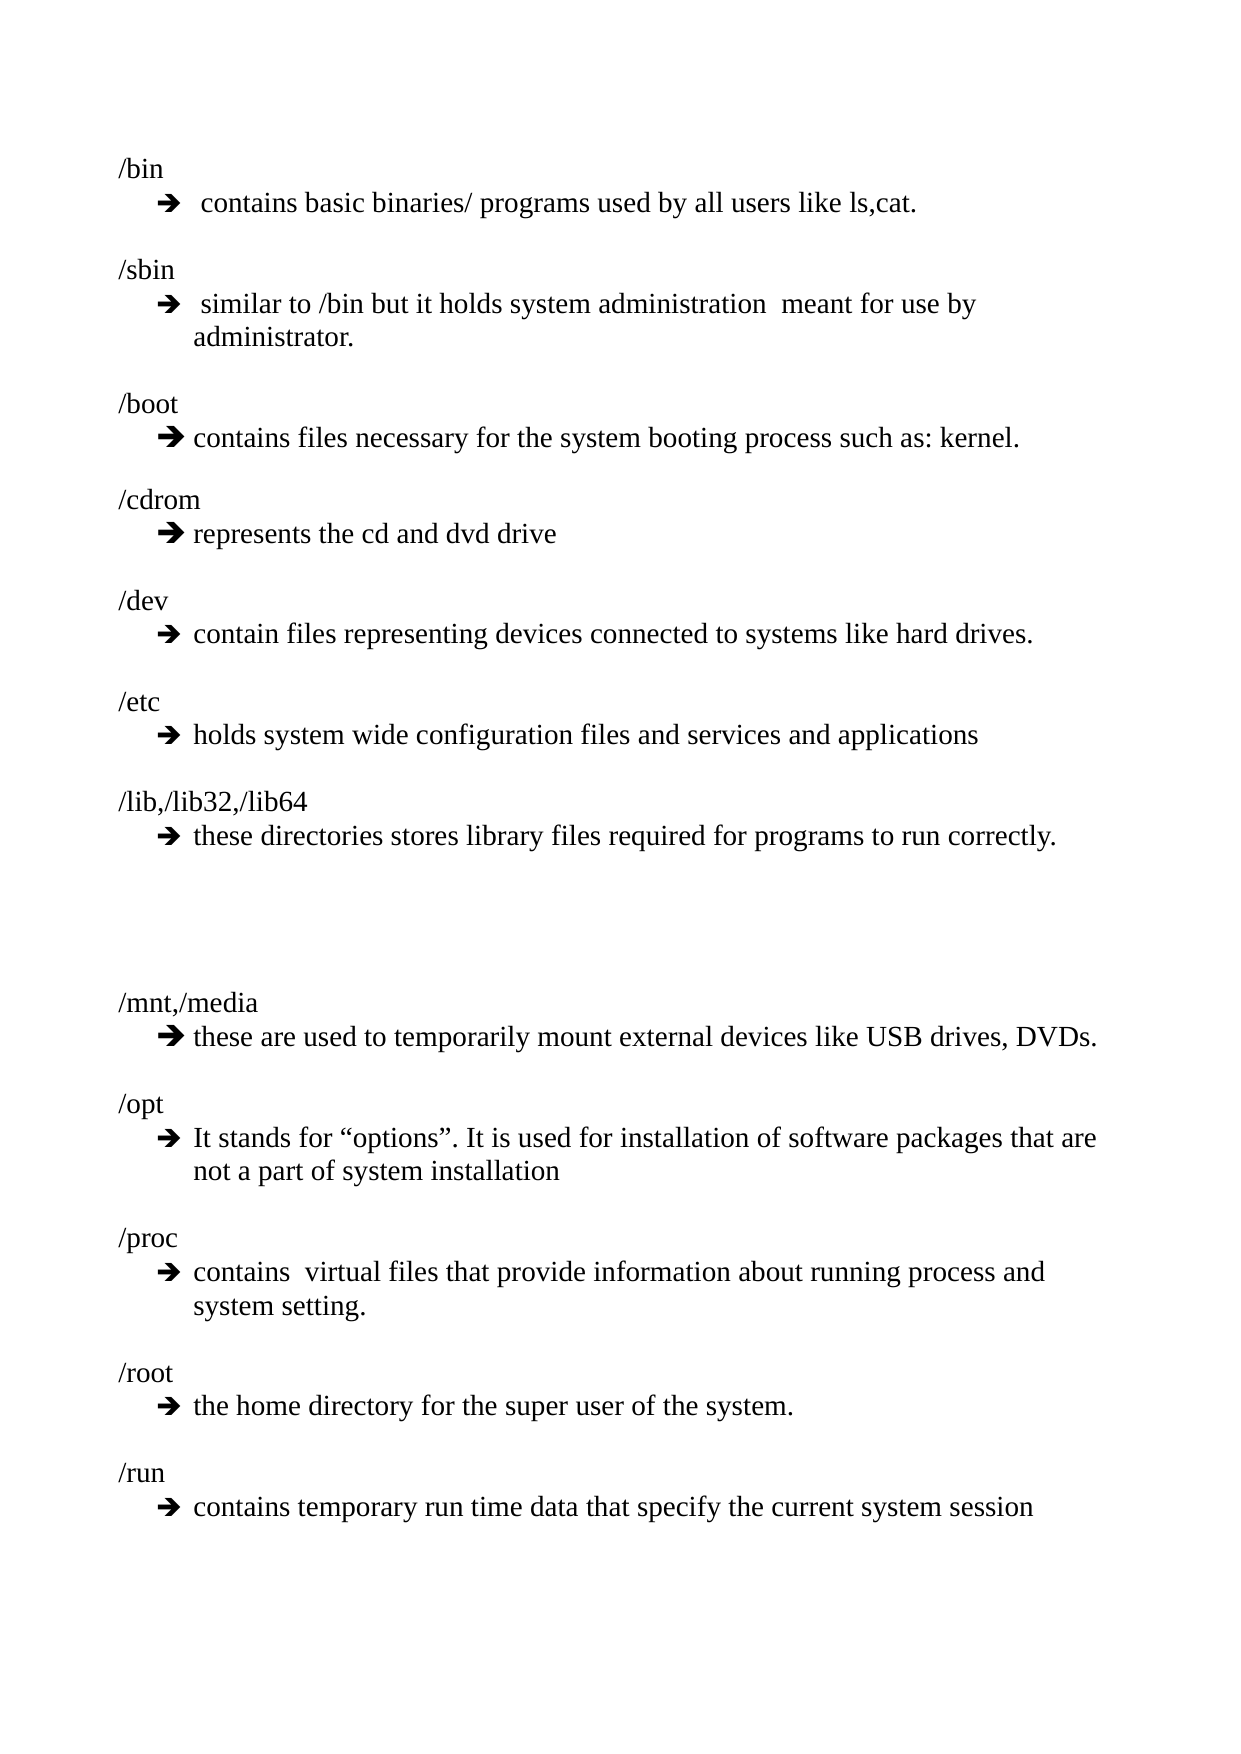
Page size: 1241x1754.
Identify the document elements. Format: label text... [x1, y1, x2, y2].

list holds system wide configuration files and services and applications [156, 717, 1122, 751]
text /etc [118, 684, 1122, 717]
list contains files necessary for the system booting process such as: kernel. [156, 420, 1122, 454]
text /cdrom [118, 482, 1122, 516]
list similar to /bin but it holds system administration meant for use by administrator. [156, 286, 1122, 353]
text /root [118, 1355, 1122, 1388]
text /dev [118, 583, 1122, 617]
text /sbin [118, 252, 1122, 286]
list It stands for “options”. It is used for installation of software packages that are not a part of system installation [156, 1120, 1122, 1187]
text /bin [118, 152, 1122, 185]
text /lib,/lib32,/lib64 [118, 784, 1122, 818]
list contains virtual files that provide information about running process and system setting. [156, 1254, 1122, 1321]
text /boot [118, 386, 1122, 420]
list represents the cd and dvd drive [156, 516, 1122, 549]
list these are used to temporarily mount external devices like USB drives, DVDs. [156, 1019, 1122, 1053]
list the home directory for the super user of the system. [156, 1388, 1122, 1422]
text /opt [118, 1086, 1122, 1120]
text /proc [118, 1221, 1122, 1254]
list these directories stores library files required for programs to run correctly. [156, 818, 1122, 851]
list contain files representing devices connected to systems like hard drives. [156, 617, 1122, 650]
list contains temporary run time data that specify the current system session [156, 1489, 1122, 1522]
text /mnt,/media [118, 986, 1122, 1019]
list contains basic binaries/ programs used by all users like ls,cat. [156, 185, 1122, 219]
text /run [118, 1455, 1122, 1489]
